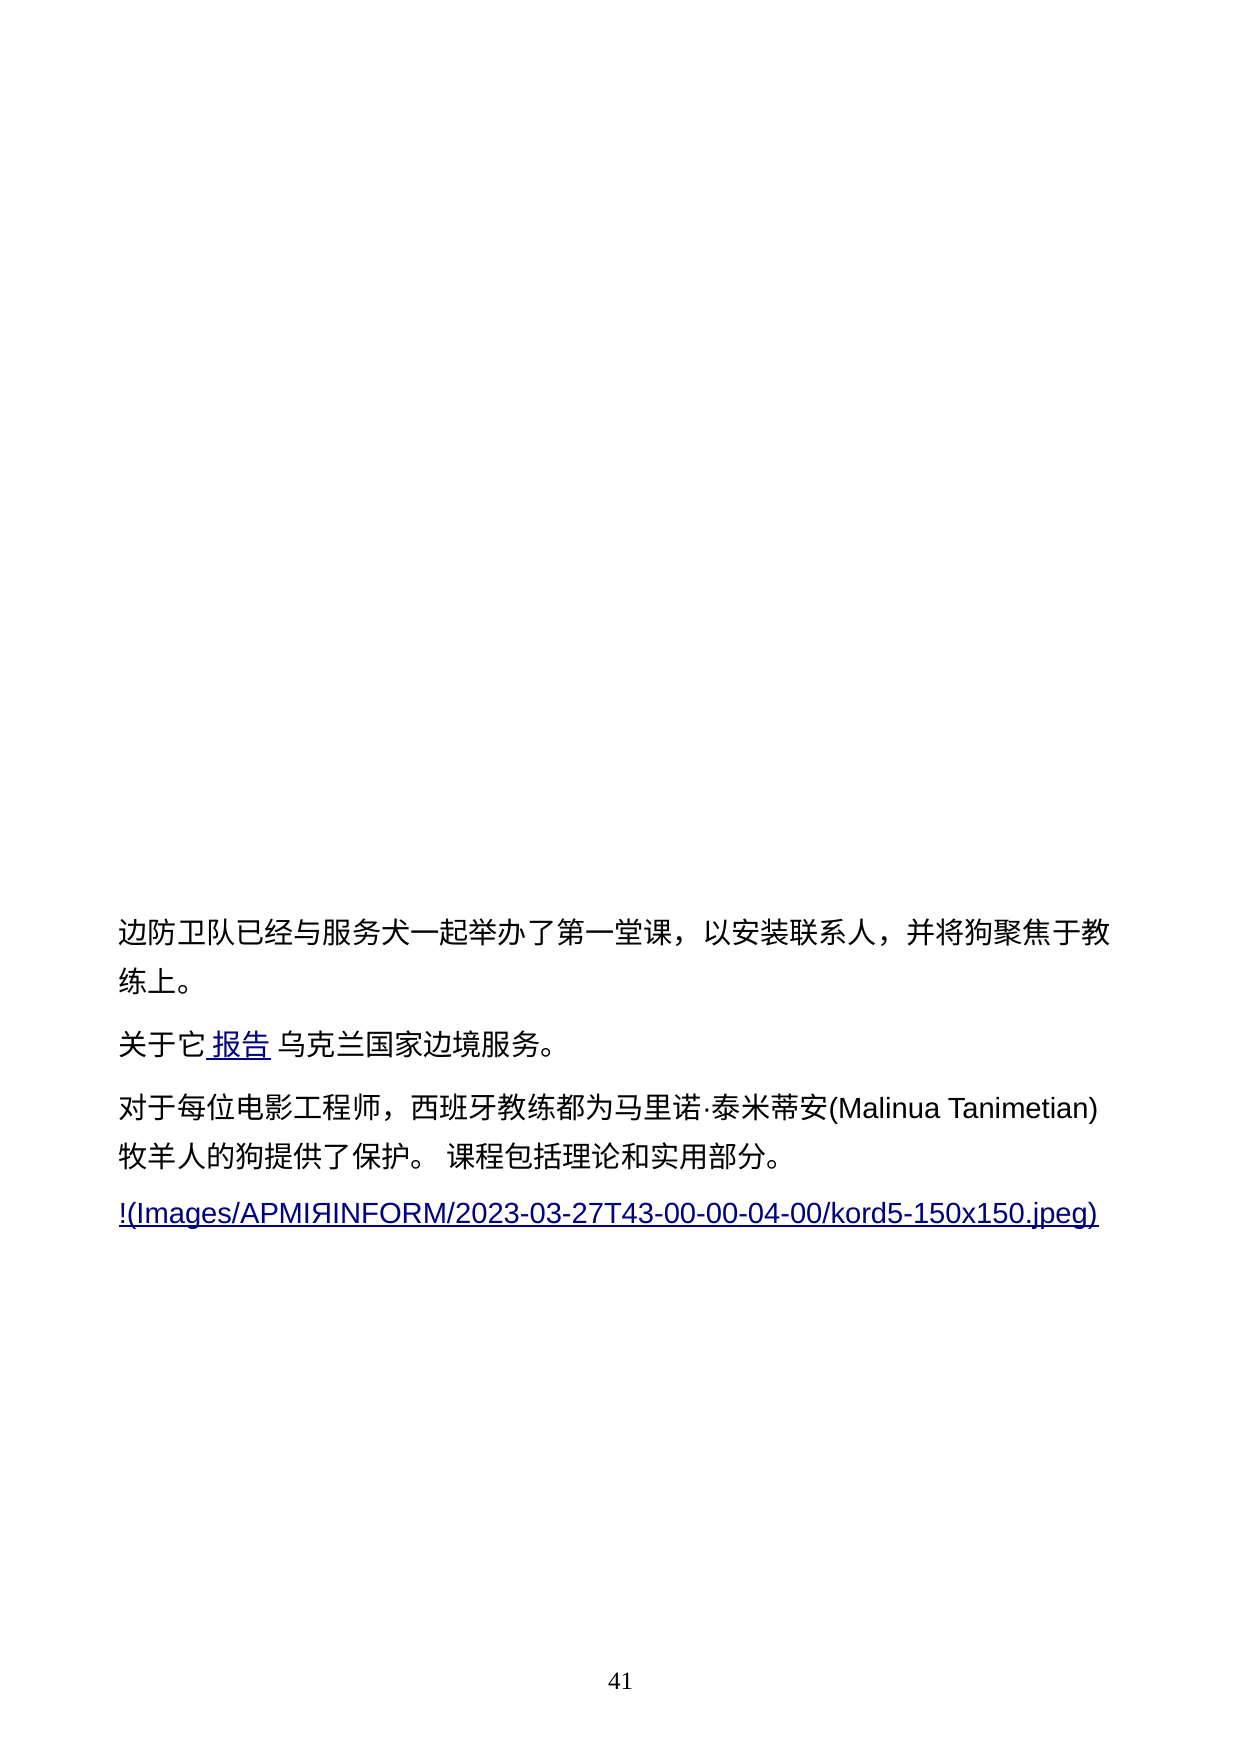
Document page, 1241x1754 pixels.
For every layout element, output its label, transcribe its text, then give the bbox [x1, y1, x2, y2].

text 对于每位电影工程师，西班牙教练都为马里诺·泰米蒂安(Malinua Tanimetian)牧羊人的狗提供了保护。 课程包括理论和实用部分。 [118, 1084, 1122, 1175]
text 边防卫队已经与服务犬一起举办了第一堂课，以安装联系人，并将狗聚焦于教练上。 [118, 118, 1122, 1001]
text 关于它 报告 乌克兰国家边境服务。 [118, 1021, 1122, 1064]
text !(Images/AРМІЯINFORM/2023-03-27T43-00-00-04-00/kord5-150x150.jpeg) [118, 1196, 1122, 1230]
